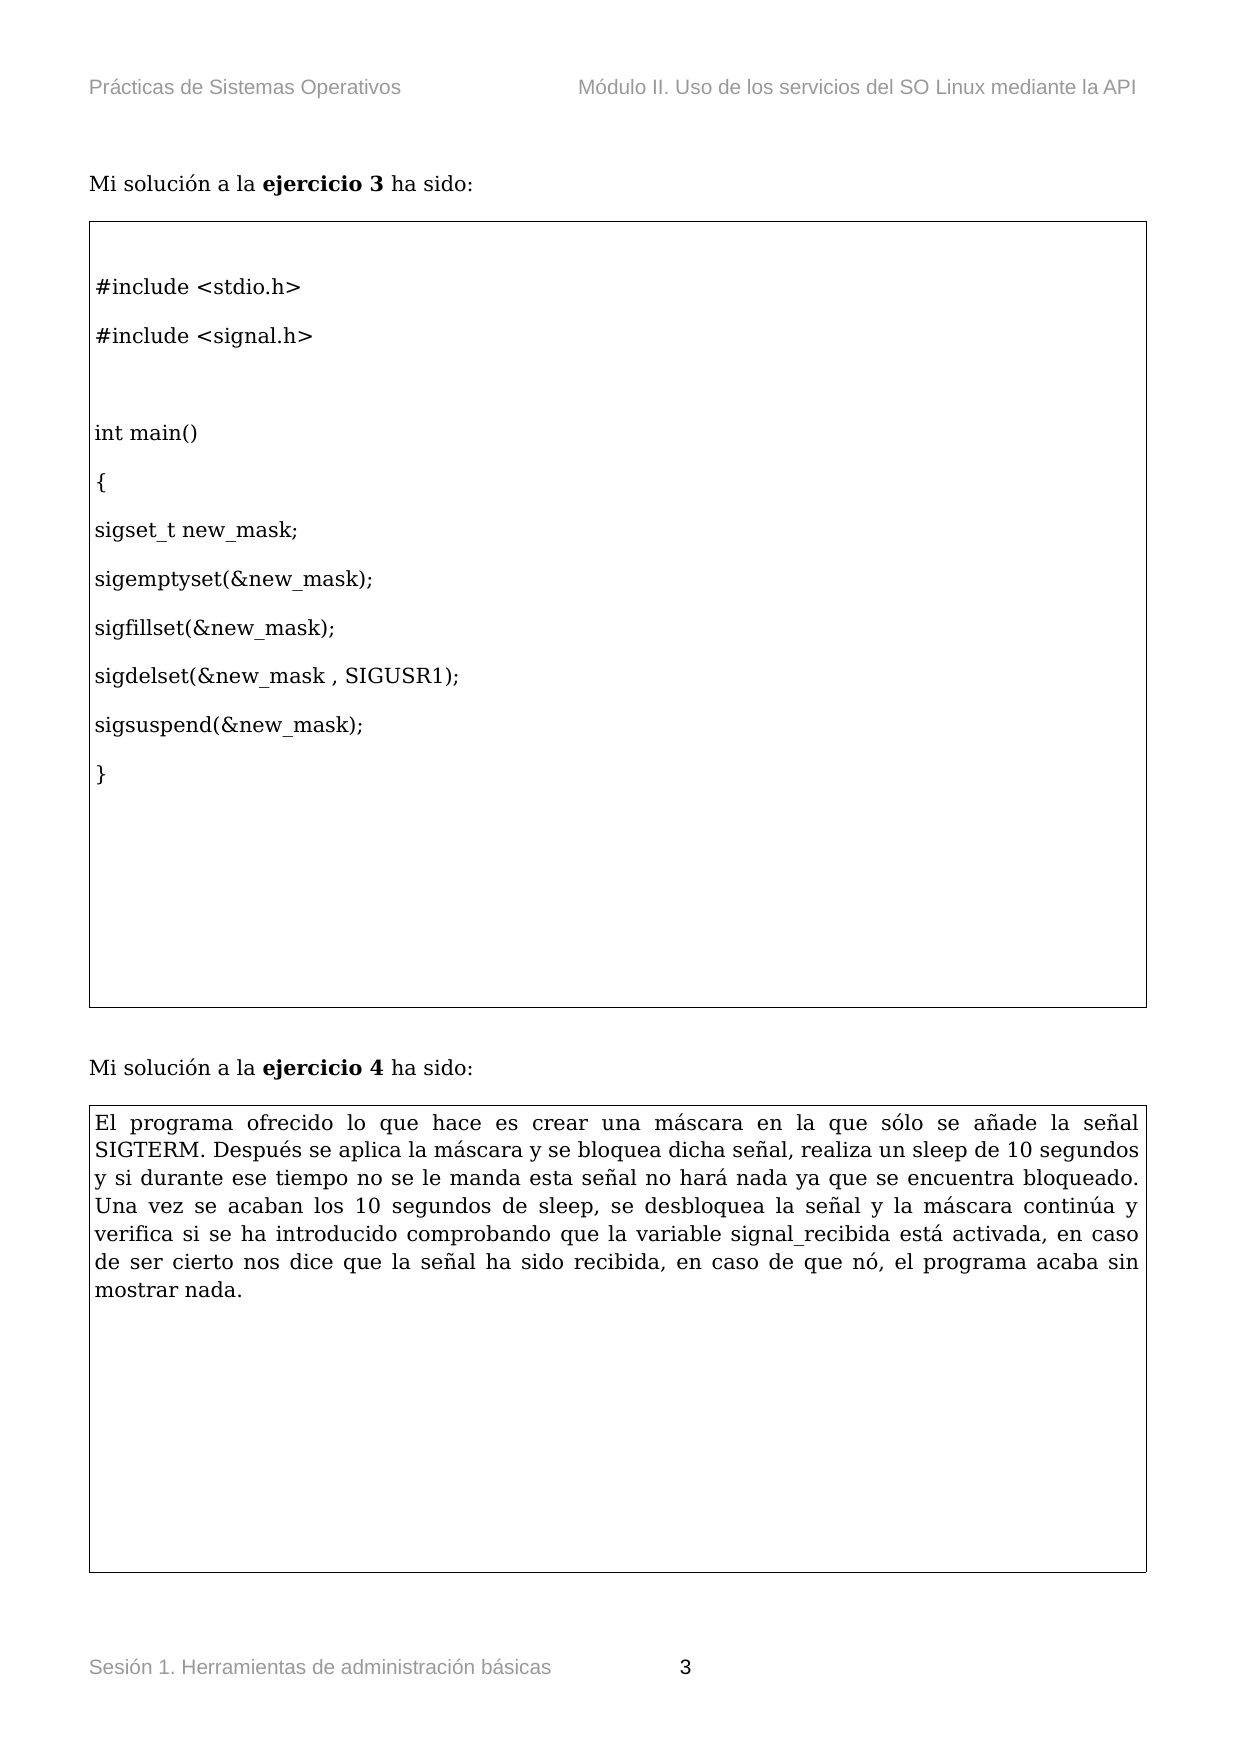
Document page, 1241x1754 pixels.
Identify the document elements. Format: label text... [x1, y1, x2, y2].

table_header El programa ofrecido lo que hace es crear una máscara en la que sólo se añade la señal SIGTERM. Después se aplica la máscara y se bloquea dicha señal, realiza un sleep de 10 segundos y si durante ese tiempo no se le manda esta señal no hará nada ya que se encuentra bloqueado. Una vez se acaban los 10 segundos de sleep, se desbloquea la señal y la máscara continúa y verifica si se ha introducido comprobando que la variable signal_recibida está activada, en caso de ser cierto nos dice que la señal ha sido recibida, en caso de que nó, el programa acaba sin mostrar nada. [90, 1106, 1146, 1572]
text Mi solución a la ejercicio 4 ha sido: [89, 1056, 1146, 1080]
text Mi solución a la ejercicio 3 ha sido: [89, 172, 1146, 196]
table_header #include <stdio.h> #include <signal.h> int main() { sigset_t new_mask; sigemptyset(&new_mask); sigfillset(&new_mask); sigdelset(&new_mask , SIGUSR1); sigsuspend(&new_mask); } [90, 222, 1146, 1007]
